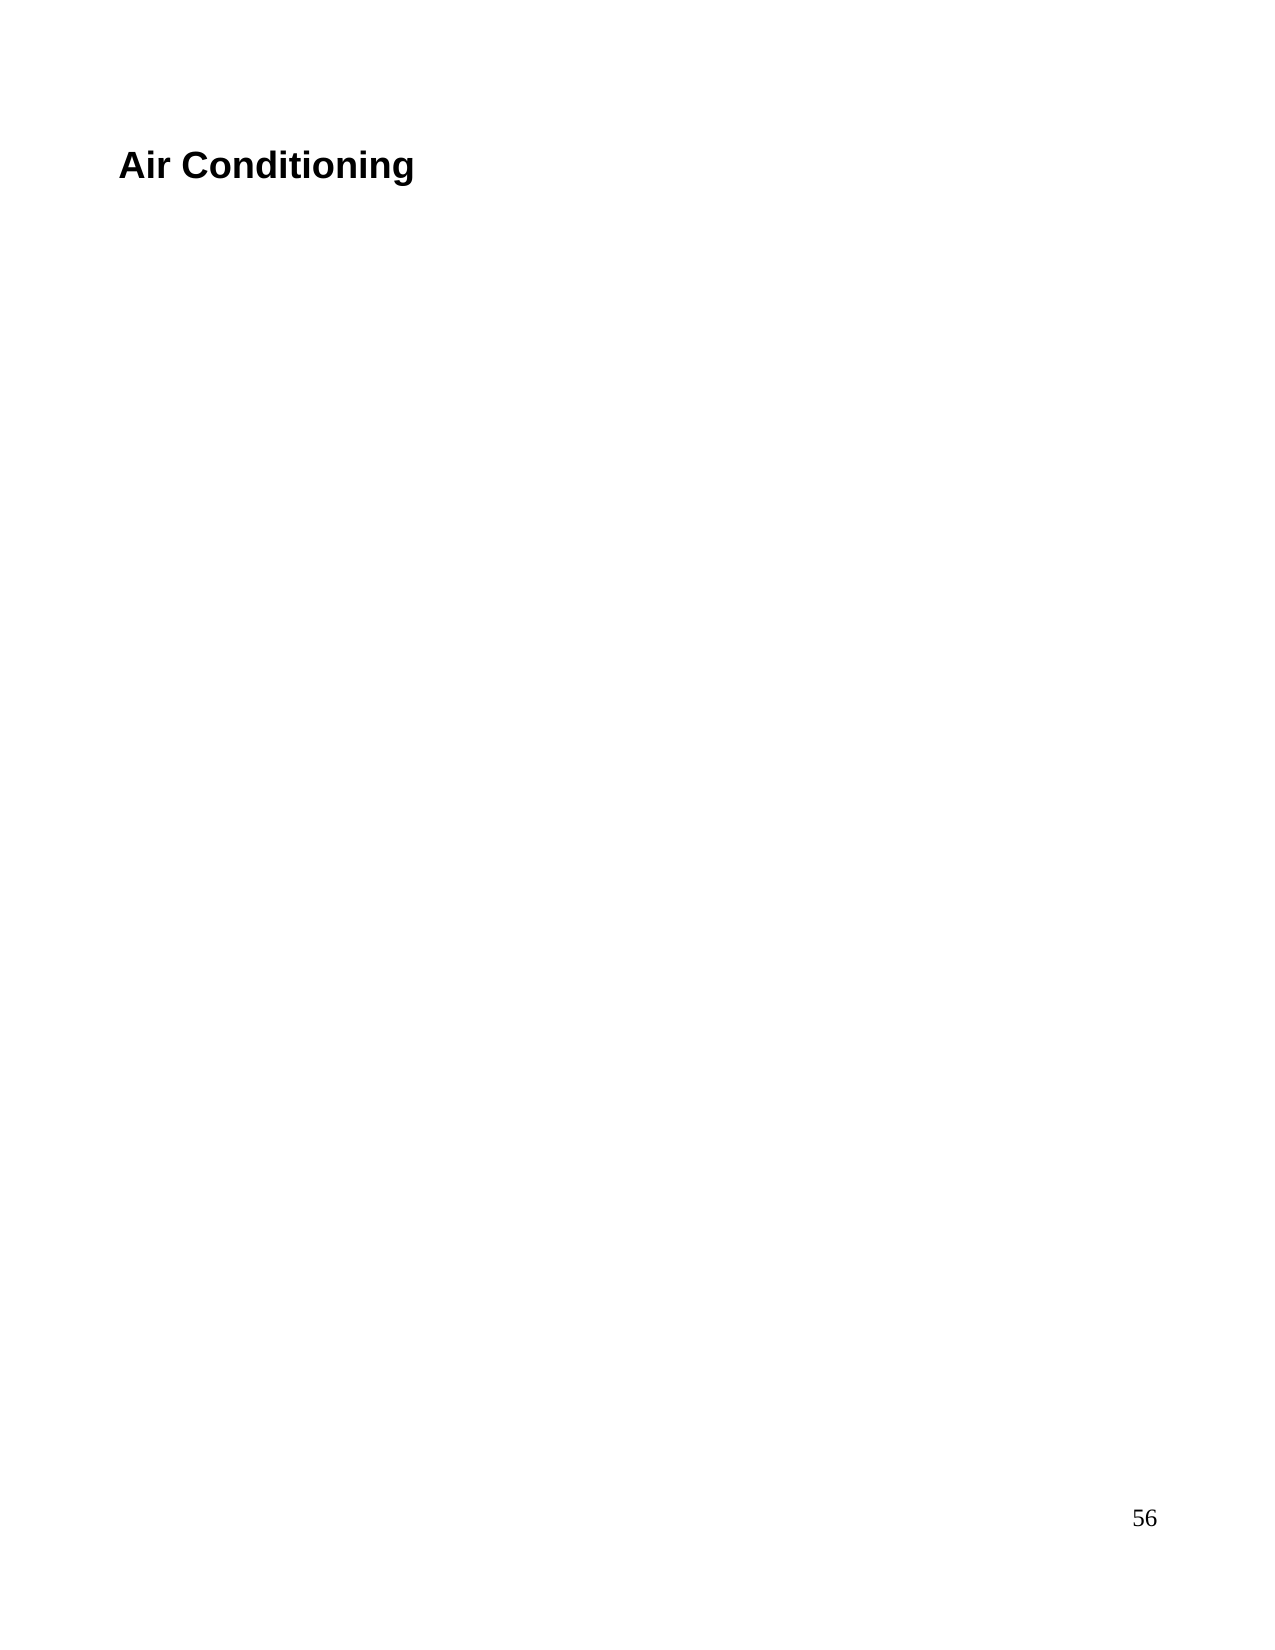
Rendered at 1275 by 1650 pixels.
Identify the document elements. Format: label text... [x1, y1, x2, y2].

subtitle Air Conditioning [118, 143, 1157, 187]
